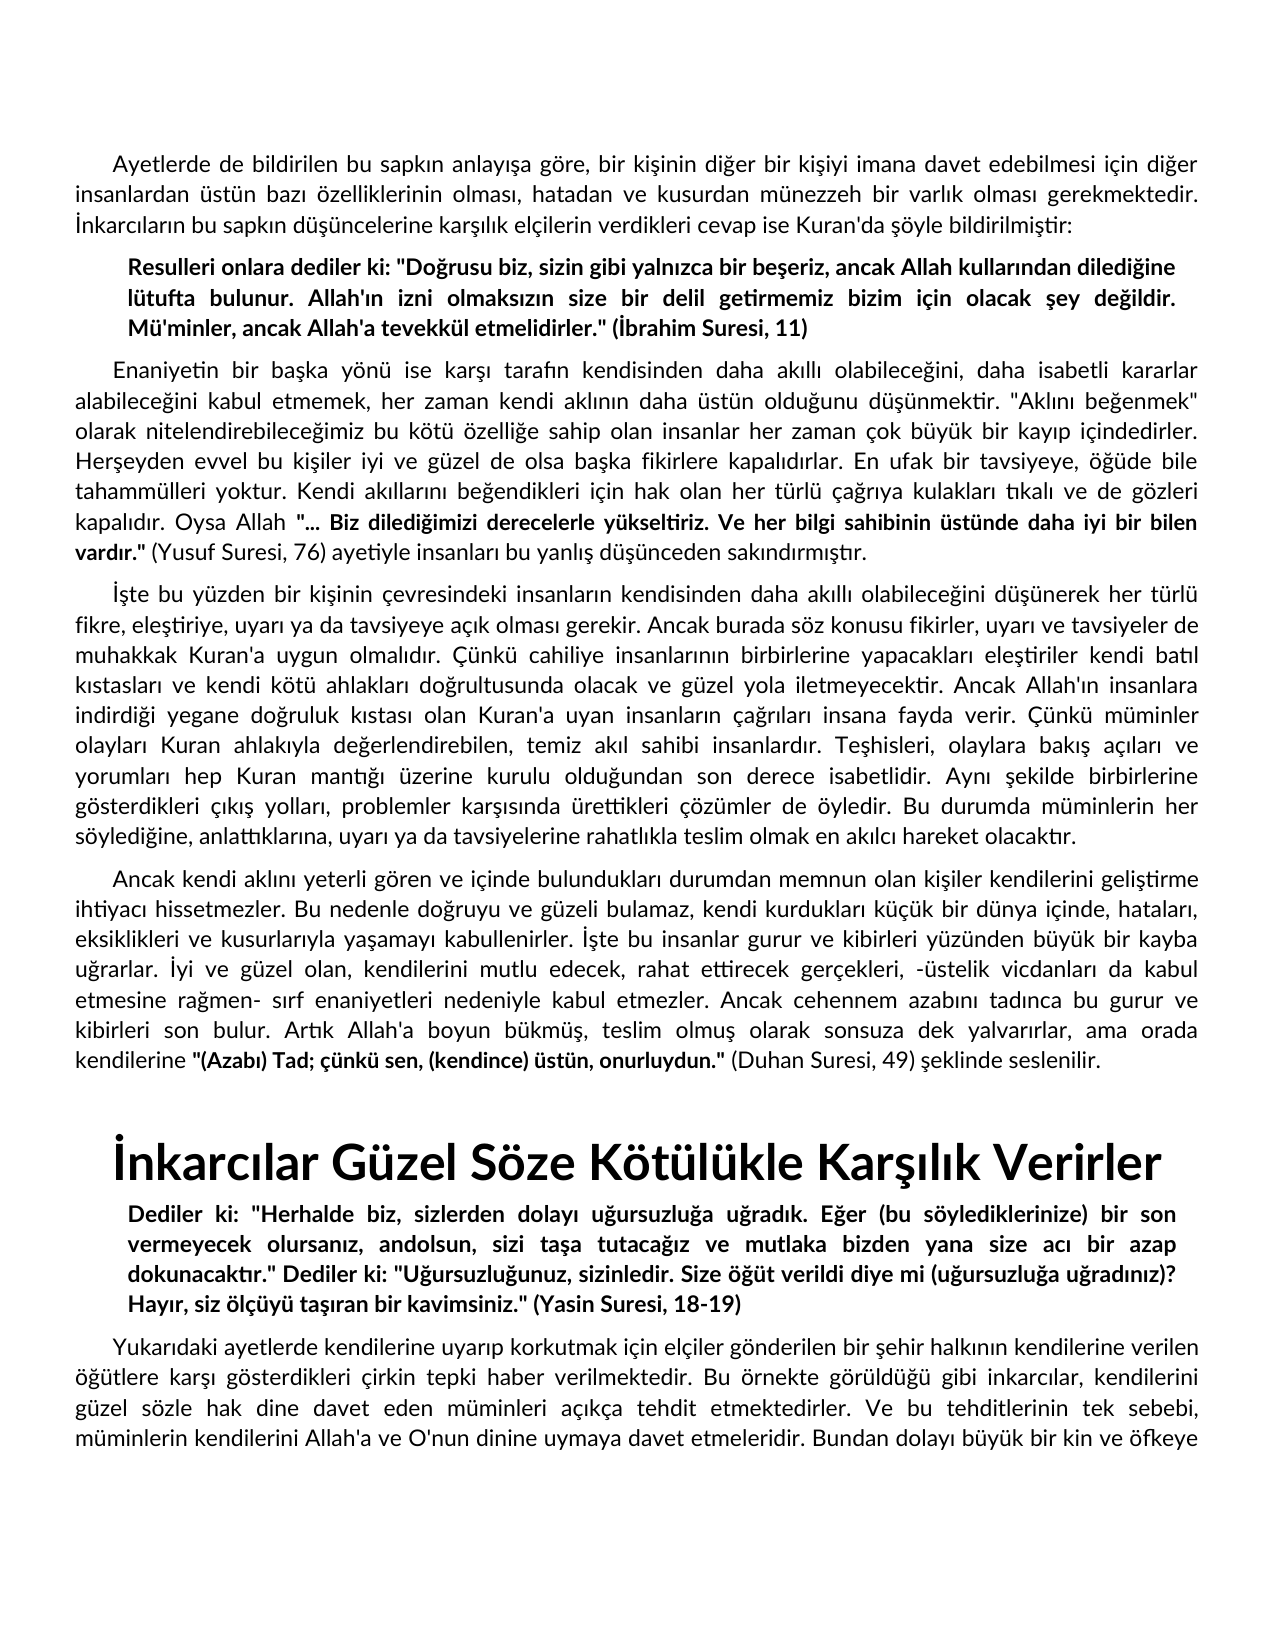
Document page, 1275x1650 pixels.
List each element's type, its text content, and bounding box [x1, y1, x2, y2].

text Ancak kendi aklını yeterli gören ve içinde bulundukları durumdan memnun olan kişiler kendilerini geliştirme ihtiyacı hissetmezler. Bu nedenle doğruyu ve güzeli bulamaz, kendi kurdukları küçük bir dünya içinde, hataları, eksiklikleri ve kusurlarıyla yaşamayı kabullenirler. İşte bu insanlar gurur ve kibirleri yüzünden büyük bir kayba uğrarlar. İyi ve güzel olan, kendilerini mutlu edecek, rahat ettirecek gerçekleri, -üstelik vicdanları da kabul etmesine rağmen- sırf enaniyetleri nedeniyle kabul etmezler. Ancak cehennem azabını tadınca bu gurur ve kibirleri son bulur. Artık Allah'a boyun bükmüş, teslim olmuş olarak sonsuza dek yalvarırlar, ama orada kendilerine "(Azabı) Tad; çünkü sen, (kendince) üstün, onurluydun." (Duhan Suresi, 49) şeklinde seslenilir. [75, 864, 1200, 1073]
text Enaniyetin bir başka yönü ise karşı tarafın kendisinden daha akıllı olabileceğini, daha isabetli kararlar alabileceğini kabul etmemek, her zaman kendi aklının daha üstün olduğunu düşünmektir. "Aklını beğenmek" olarak nitelendirebileceğimiz bu kötü özelliğe sahip olan insanlar her zaman çok büyük bir kayıp içindedirler. Herşeyden evvel bu kişiler iyi ve güzel de olsa başka fikirlere kapalıdırlar. En ufak bir tavsiyeye, öğüde bile tahammülleri yoktur. Kendi akıllarını beğendikleri için hak olan her türlü çağrıya kulakları tıkalı ve de gözleri kapalıdır. Oysa Allah "... Biz dilediğimizi derecelerle yükseltiriz. Ve her bilgi sahibinin üstünde daha iyi bir bilen vardır." (Yusuf Suresi, 76) ayetiyle insanları bu yanlış düşünceden sakındırmıştır. [75, 356, 1200, 565]
text Resulleri onlara dediler ki: "Doğrusu biz, sizin gibi yalnızca bir beşeriz, ancak Allah kullarından dilediğine lütufta bulunur. Allah'ın izni olmaksızın size bir delil getirmemiz bizim için olacak şey değildir. Mü'minler, ancak Allah'a tevekkül etmelidirler." (İbrahim Suresi, 11) [127, 253, 1177, 341]
text Dediler ki: "Herhalde biz, sizlerden dolayı uğursuzluğa uğradık. Eğer (bu söylediklerinize) bir son vermeyecek olursanız, andolsun, sizi taşa tutacağız ve mutlaka bizden yana size acı bir azap dokunacaktır." Dediler ki: "Uğursuzluğunuz, sizinledir. Size öğüt verildi diye mi (uğursuzluğa uğradınız)? Hayır, siz ölçüyü taşıran bir kavimsiniz." (Yasin Suresi, 18-19) [127, 1199, 1177, 1318]
text İşte bu yüzden bir kişinin çevresindeki insanların kendisinden daha akıllı olabileceğini düşünerek her türlü fikre, eleştiriye, uyarı ya da tavsiyeye açık olması gerekir. Ancak burada söz konusu fikirler, uyarı ve tavsiyeler de muhakkak Kuran'a uygun olmalıdır. Çünkü cahiliye insanlarının birbirlerine yapacakları eleştiriler kendi batıl kıstasları ve kendi kötü ahlakları doğrultusunda olacak ve güzel yola iletmeyecektir. Ancak Allah'ın insanlara indirdiği yegane doğruluk kıstası olan Kuran'a uyan insanların çağrıları insana fayda verir. Çünkü müminler olayları Kuran ahlakıyla değerlendirebilen, temiz akıl sahibi insanlardır. Teşhisleri, olaylara bakış açıları ve yorumları hep Kuran mantığı üzerine kurulu olduğundan son derece isabetlidir. Aynı şekilde birbirlerine gösterdikleri çıkış yolları, problemler karşısında ürettikleri çözümler de öyledir. Bu durumda müminlerin her söylediğine, anlattıklarına, uyarı ya da tavsiyelerine rahatlıkla teslim olmak en akılcı hareket olacaktır. [75, 580, 1200, 849]
subtitle İnkarcılar Güzel Söze Kötülükle Karşılık Verirler [112, 1131, 1200, 1191]
text Ayetlerde de bildirilen bu sapkın anlayışa göre, bir kişinin diğer bir kişiyi imana davet edebilmesi için diğer insanlardan üstün bazı özelliklerinin olması, hatadan ve kusurdan münezzeh bir varlık olması gerekmektedir. İnkarcıların bu sapkın düşüncelerine karşılık elçilerin verdikleri cevap ise Kuran'da şöyle bildirilmiştir: [75, 150, 1200, 238]
text Yukarıdaki ayetlerde kendilerine uyarıp korkutmak için elçiler gönderilen bir şehir halkının kendilerine verilen öğütlere karşı gösterdikleri çirkin tepki haber verilmektedir. Bu örnekte görüldüğü gibi inkarcılar, kendilerini güzel sözle hak dine davet eden müminleri açıkça tehdit etmektedirler. Ve bu tehditlerinin tek sebebi, müminlerin kendilerini Allah'a ve O'nun dinine uymaya davet etmeleridir. Bundan dolayı büyük bir kin ve öfkeye [75, 1333, 1200, 1451]
